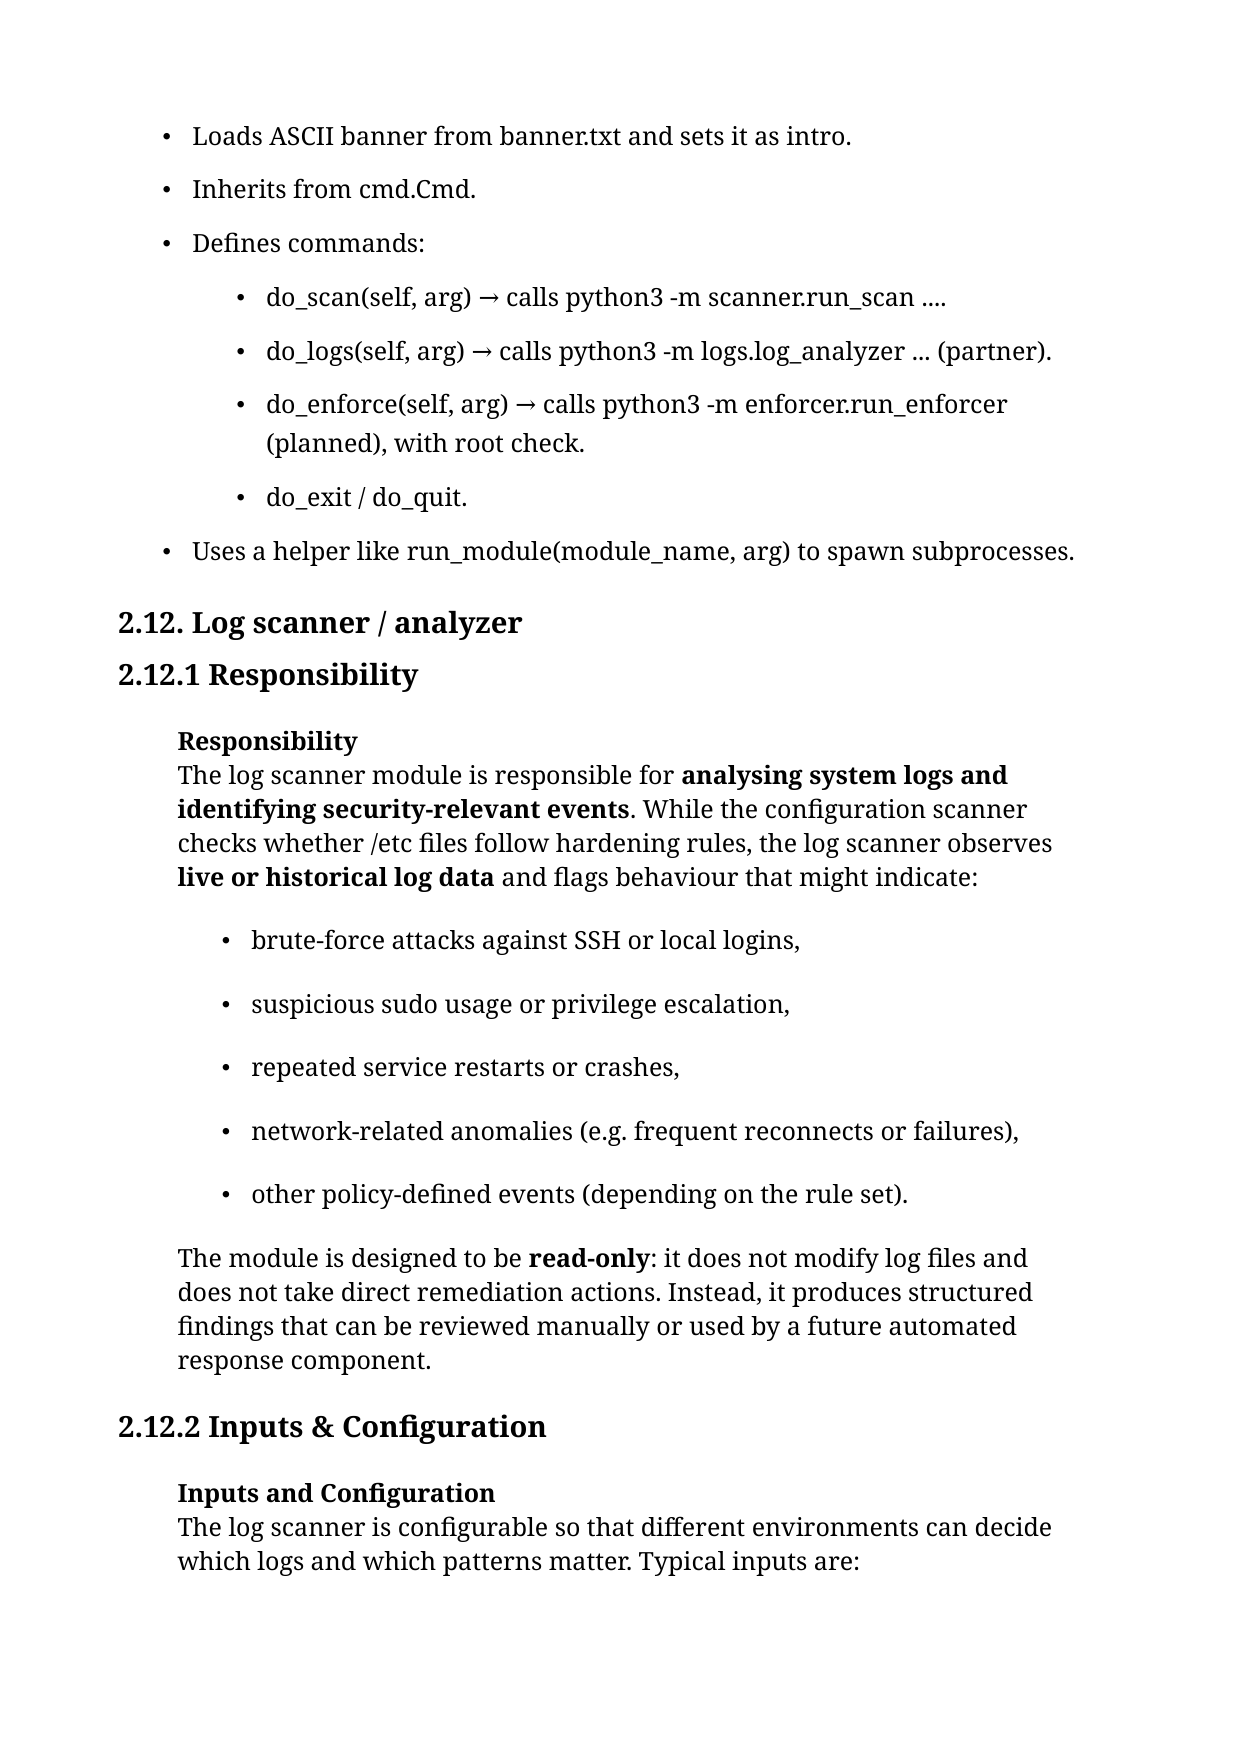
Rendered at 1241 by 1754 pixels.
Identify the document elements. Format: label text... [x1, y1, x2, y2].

list repeated service restarts or crashes, [222, 1050, 1063, 1084]
text The module is designed to be read-only: it does not modify log files and does not take direct remediation actions. Instead, it produces structured findings that can be reviewed manually or used by a future automated response component. [177, 1241, 1063, 1377]
list do_scan(self, arg) → calls python3 -m scanner.run_scan .... [236, 279, 1122, 313]
text Responsibility The log scanner module is responsible for analysing system logs and identifying security-relevant events. While the configuration scanner checks whether /etc files follow hardening rules, the log scanner observes live or historical log data and flags behaviour that might indicate: [177, 723, 1063, 893]
list do_logs(self, arg) → calls python3 -m logs.log_analyzer ... (partner). [236, 333, 1122, 367]
text Inputs and Configuration The log scanner is configurable so that different environments can decide which logs and which patterns matter. Typical inputs are: [177, 1476, 1063, 1578]
list suspicious sudo usage or privilege escalation, [222, 987, 1063, 1021]
list Defines commands: [162, 226, 1122, 260]
list Inherits from cmd.Cmd. [162, 172, 1122, 206]
list do_exit / do_quit. [236, 480, 1122, 514]
list other policy-defined events (depending on the rule set). [222, 1177, 1063, 1211]
list Loads ASCII banner from banner.txt and sets it as intro. [162, 118, 1122, 152]
subtitle 2.12.2 Inputs & Configuration [118, 1406, 1122, 1446]
subtitle 2.12. Log scanner / analyzer [118, 602, 1122, 642]
subtitle 2.12.1 Responsibility [118, 654, 1122, 694]
list network-related anomalies (e.g. frequent reconnects or failures), [222, 1114, 1063, 1148]
list do_enforce(self, arg) → calls python3 -m enforcer.run_enforcer (planned), with root check. [236, 387, 1122, 460]
list Uses a helper like run_module(module_name, arg) to spawn subprocesses. [162, 533, 1122, 568]
list brute-force attacks against SSH or local logins, [222, 923, 1063, 957]
